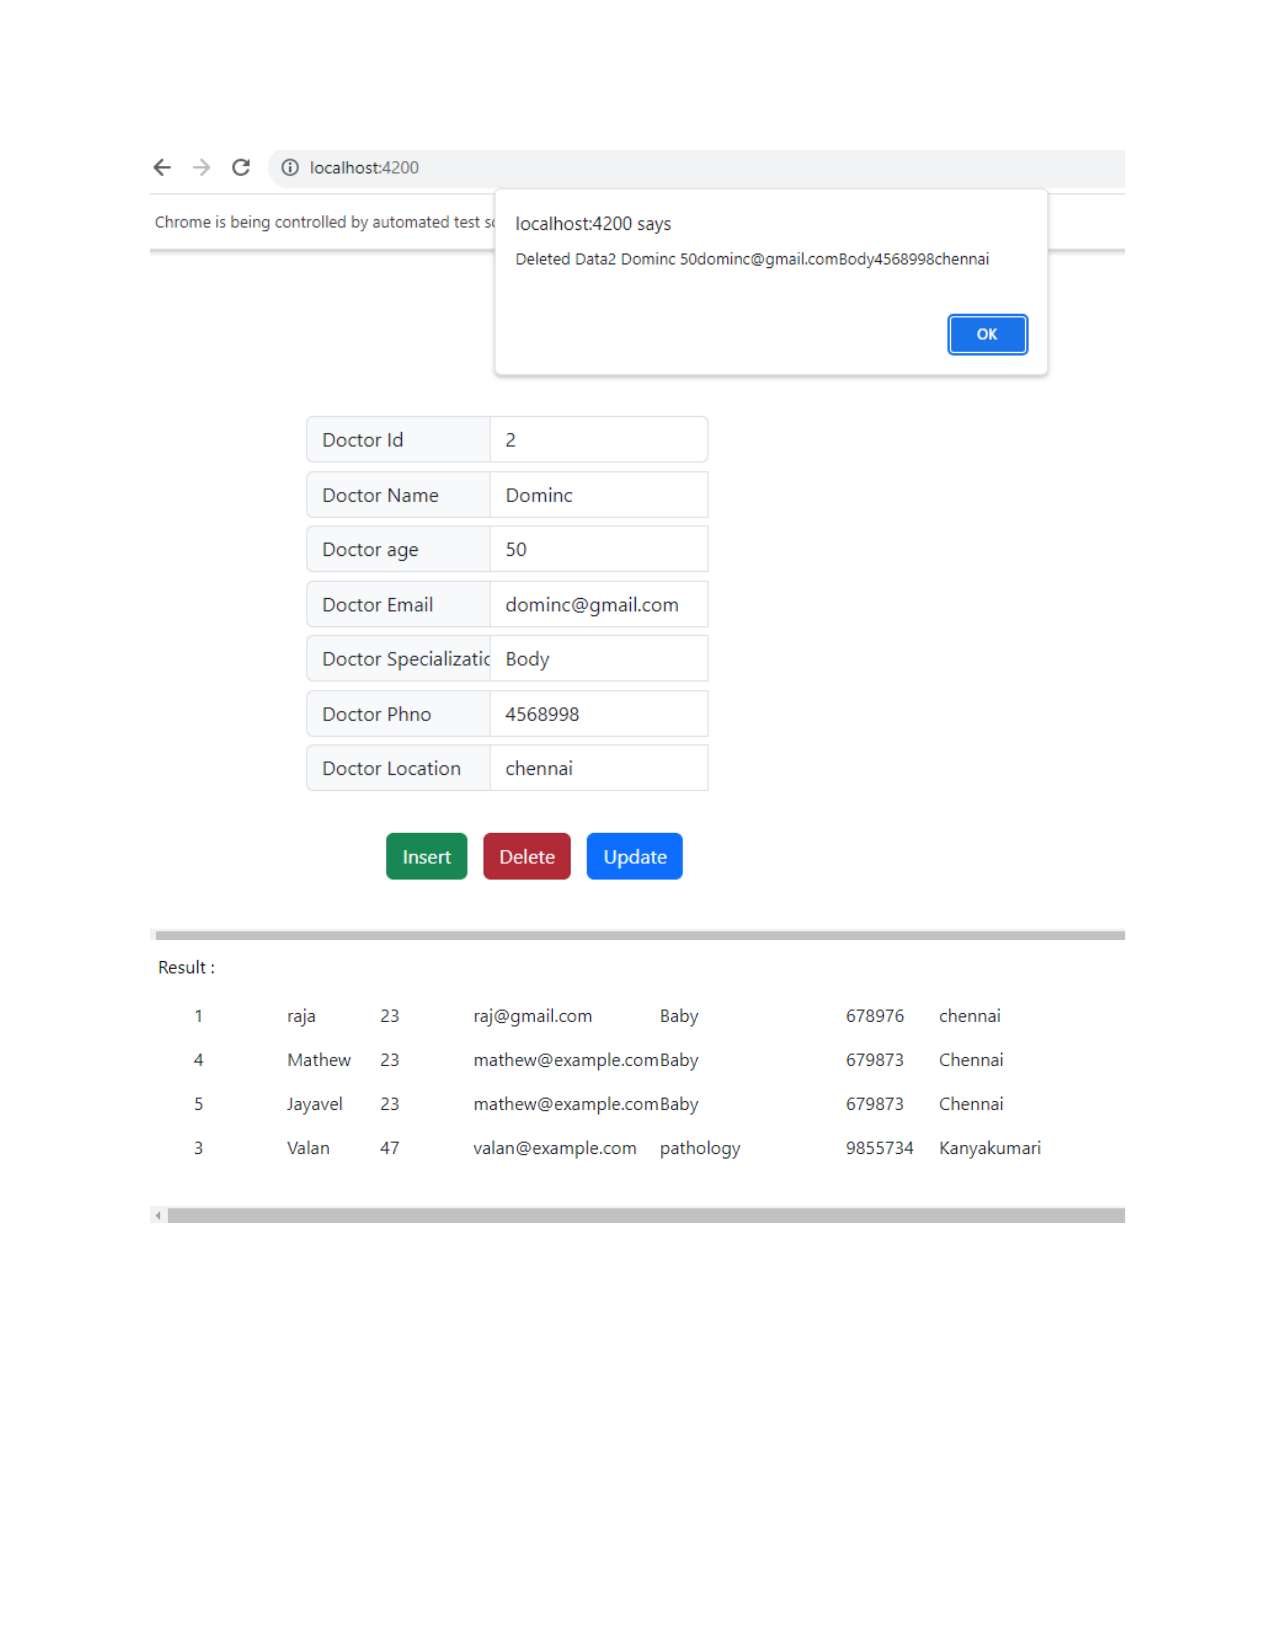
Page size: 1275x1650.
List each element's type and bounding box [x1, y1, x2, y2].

picture [150, 943, 1125, 1223]
picture [150, 150, 1125, 940]
